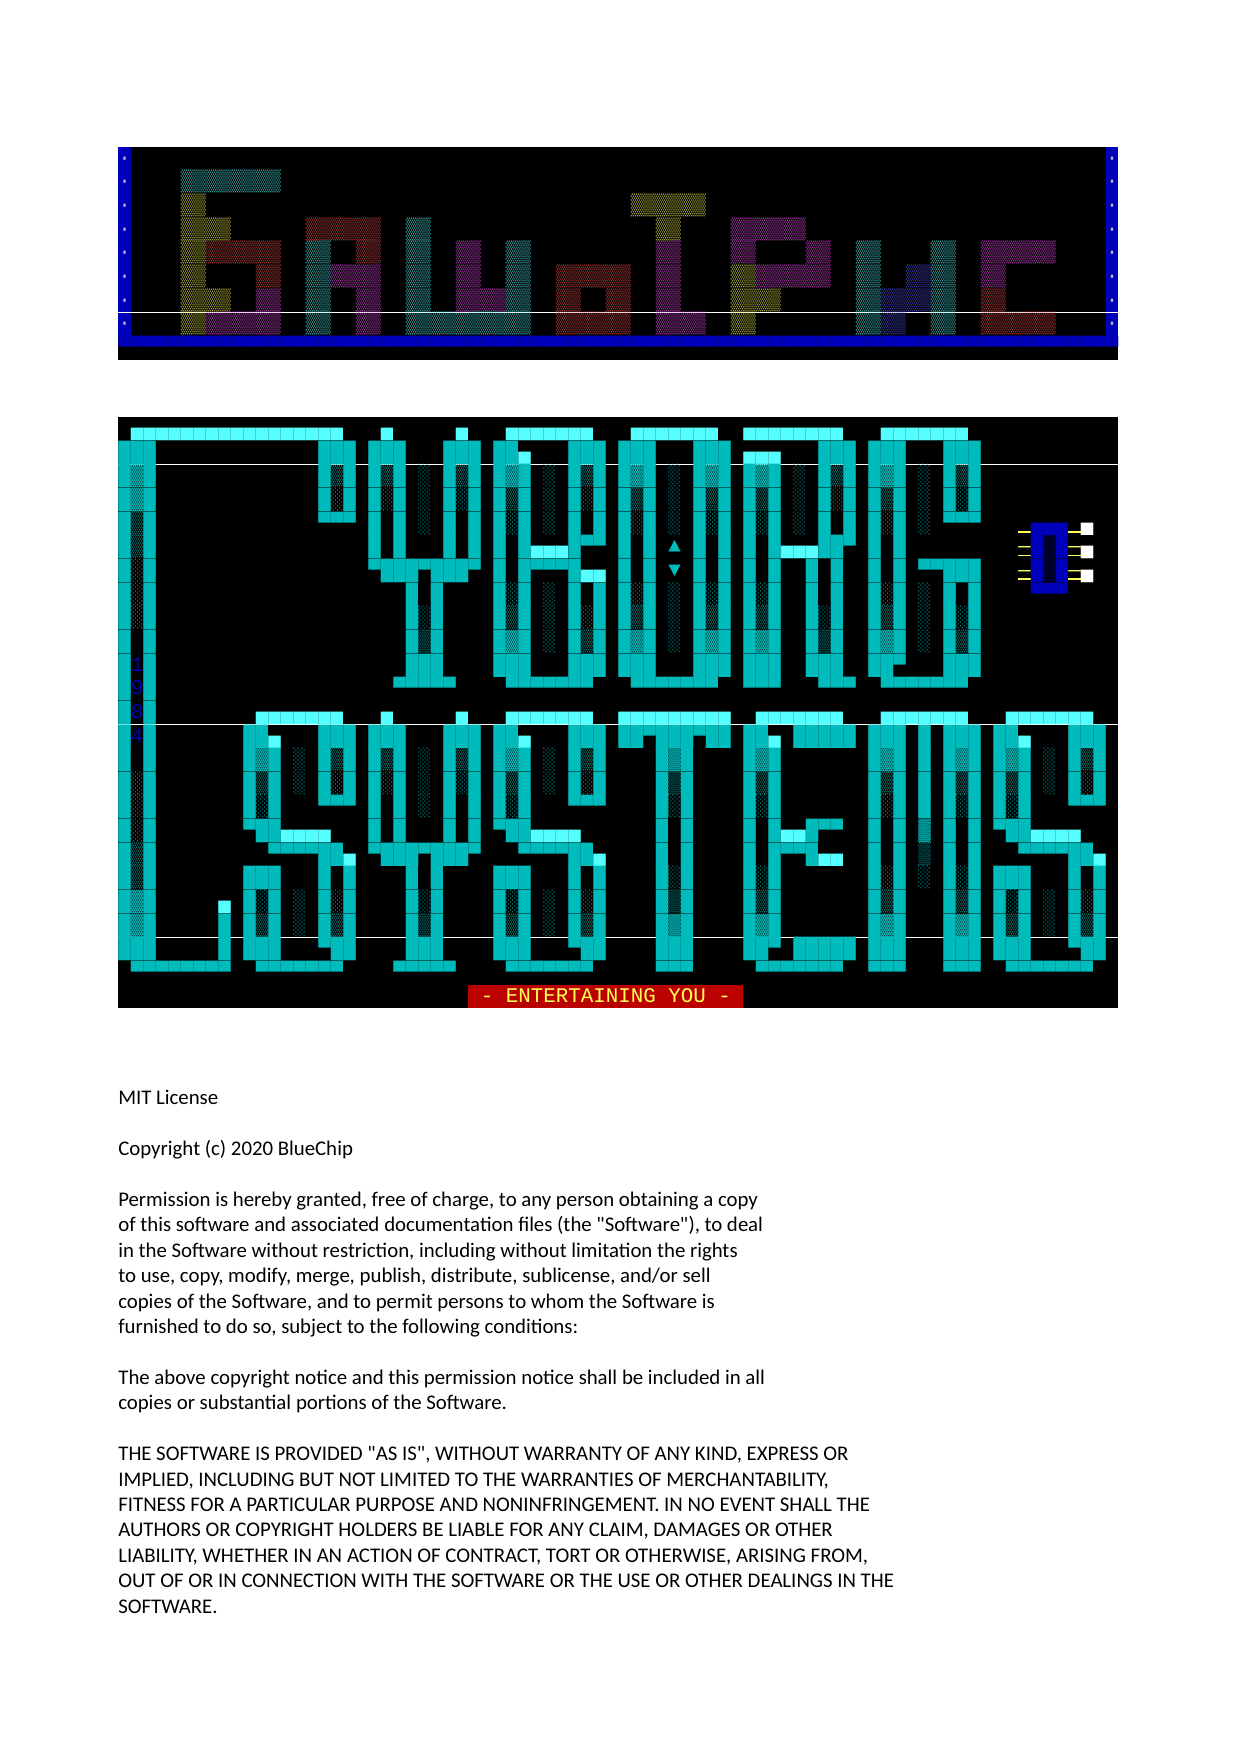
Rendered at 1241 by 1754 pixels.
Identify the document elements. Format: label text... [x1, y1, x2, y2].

text █1█ ███ ███ ███ ███ ███ ███ ███ ██▀ ███ [893, 654, 943, 677]
text in the Software without restriction, including without limitation the rights [118, 1237, 1122, 1262]
text ███ █ ███ ▀██ ███ ███ ▀██ ███ ██▀ █████ ███ ███ ███ ▀██ [118, 937, 1122, 961]
text █░█ █▒█ ░ █░█ █░█ ░ █░█ █▒█ ░ █░█ █▒█ █▒█ █▒█ █ █▒█ █▒█ ░ █░█ [156, 772, 243, 796]
text The above copyright notice and this permission notice shall be included in all [118, 1364, 1122, 1389]
text ▀▀▀▀▀▀▀▀▀▀▀▀▀▀▀▀▀▀▀▀▀▀▀▀▀▀▀▀▀▀▀▀▀▀▀▀▀▀▀▀▀▀▀▀▀▀▀▀▀▀▀▀▀▀▀▀▀▀▀▀▀▀▀▀▀▀▀▀▀▀▀▀▀▀▀▀▀▀▀▀ [118, 336, 1122, 360]
text █░█ █░█ █▒█ ░ █░█ █▒█ ░ █▒█ █▒█ █░█ █▒█ ░ █░█ [118, 606, 1122, 630]
text █░█ █ █ █░█ ░ █ █ █░█ ░ █░█ █░█ █ █ █░█ ░ █ █ ▀▀▀ [156, 583, 405, 606]
text copies of the Software, and to permit persons to whom the Software is [118, 1288, 1122, 1313]
text █ █ █▓█ ░ █▒█ █▒█ ░ █▒█ █▓█ ░ █▒█ █▓█ █▓█ █▓█ █ █▓█ █▓█ ░ █▒█ [118, 748, 1122, 772]
text of this software and associated documentation files (the "Software"), to deal [118, 1212, 1122, 1237]
text █░█ █ █ █░█ ░ █ █ █░█ ░ █░█ █░█ █ █ █░█ ░ █ █ ▀▀▀ [443, 583, 493, 606]
text ∙ ▒▒▒▒ ▒▒ ▒▒ ▒▒ ▒▒ ▒▒▒▒▒▒ ▒▒ ▒▒ ▒▒ ▒▒▒▒ ▒▒▒▒▒▒▒▒ ▒▒ ∙ [118, 289, 1122, 312]
text █▒█ ▀▀▀ █ █ ░ █ █ █░█ ░ █ █ █░█ ░ █░█ █░█ ░ █ █ █░█ ░ ▀▀▀ ▄▄▄ ▄ [156, 512, 368, 535]
text ▀▀▀▀▀▀▀▀ ▀▀▀▀▀▀▀ ▀▀▀▀▀ ▀▀▀▀▀▀▀ ▀▀▀ ▀▀▀▀▀▀▀ ▀▀▀ ▀▀▀ ▀▀▀▀▀▀▀ [118, 961, 1122, 985]
text ∙ ▒▒ ▒▒ ▒▒▒▒▒▒ ▒▒ ▒▒ ▒▒ ▒▒▒▒▒▒ ▒▒ ▒▒▒▒▒▒▒▒ ▒▒ ▒▒▒▒ ▒▒ ∙ [118, 265, 1122, 289]
text ∙ ▒▒▒▒ ▒▒▒▒▒▒ ▒▒ ▒▒ ▒▒▒▒▒▒ ∙ [118, 218, 1122, 241]
text █1█ ███ ███ ███ ███ ███ ███ ███ ██▀ ███ [656, 654, 693, 677]
text █▒█ ▀▀▀ █ █ ░ █ █ █░█ ░ █ █ █░█ ░ █░█ █░█ ░ █ █ █░█ ░ ▀▀▀ ▄▄▄ ▄ [906, 512, 1122, 535]
text SOFTWARE. [118, 1593, 1122, 1618]
text █░█ ▀███▀███▀ █ █▀▀▀█▄▄ █ █ ▼ █ █ █ █ █ █ █ █ ▀▀███ ―█▒█―▄ [118, 559, 1122, 583]
text ∙ ▒▒▒▒▒▒▒▒ ▒▒ ▒▒ ▒▒▒▒▒▒▒▒▒▒ ▒▒▒▒▒▒ ▒▒▒▒ ▒▒ ▒▒▒▒ ▒▒ ▒▒▒▒▒▒ ∙ [118, 312, 1122, 336]
text furnished to do so, subject to the following conditions: [118, 1313, 1122, 1339]
text █▓█ █ █▒█ ░ █▒█ █▒█ █▒█ ░ █▒█ █▓█ █▓█ █▓█ █▓█ █▒█ ░ █▒█ [443, 914, 493, 937]
text Copyright (c) 2020 BlueChip [118, 1135, 1122, 1161]
text █▓█ █ █▒█ ░ █▒█ █▒█ █▒█ ░ █▒█ █▓█ █▓█ █▓█ █▓█ █▒█ ░ █▒█ [693, 914, 743, 937]
text █4█ ██▄ ███ ███ ███ ██▄ ███ ██▀███▀██ ██▄ █████ ███ █ ███ ██▄ ███ [118, 724, 1122, 748]
text █▓█ ▄ █░█ ░ █░█ █░█ █░█ ░ █░█ █▒█ █▒█ █▒█ █▒█ █░█ ░ █░█ [118, 890, 1122, 914]
text ███ ███ ███ ███ ██▄ ███ ███ ███ ▄▄▄ ███ ███ ███ [981, 441, 1122, 464]
text █1█ ███ ███ ███ ███ ███ ███ ███ ██▀ ███ [981, 654, 1122, 677]
text █▓█ █ █▒█ ░ █▒█ █▒█ █▒█ ░ █▒█ █▓█ █▓█ █▓█ █▓█ █▒█ ░ █▒█ [606, 914, 655, 937]
text █░█ ▀██▄▄▄▄ █ █ █ █ ▀██▄▄▄▄ █ █ █ █▄▄█▀▀ █ █ ▓ █ █ ▀██▄▄▄▄ [118, 819, 1122, 843]
text █1█ ███ ███ ███ ███ ███ ███ ███ ██▀ ███ [156, 654, 405, 677]
text █▓█ █▒█ █▒█ ░ █▒█ █▓█ ░ █▒█ █▓█ ░ █▓█ █▓█ ░ █▒█ █▓█ ░ █▒█ [118, 464, 1122, 488]
text ∙ ▒▒ ▒▒▒▒▒▒ ∙ [118, 194, 1122, 218]
text ███ ███ ███ ███ ██▄ ███ ███ ███ ▄▄▄ ███ ███ ███ [156, 441, 318, 464]
text LIABILITY, WHETHER IN AN ACTION OF CONTRACT, TORT OR OTHERWISE, ARISING FROM, [118, 1542, 1122, 1567]
text █1█ ███ ███ ███ ███ ███ ███ ███ ██▀ ███ [531, 654, 568, 677]
text ███ ███ ███ ███ ██▄ ███ ███ ███ ▄▄▄ ███ ███ ███ [731, 441, 818, 464]
text █8█ ▄▄▄▄▄▄▄ ▄ ▄ ▄▄▄▄▄▄▄ ▄▄▄▄▄▄▄▄▄ ▄▄▄▄▄▄▄ ▄▄▄▄▄▄▄ ▄▄▄▄▄▄▄ [156, 701, 1122, 724]
text █▓█ █ █▒█ ░ █▒█ █▒█ █▒█ ░ █▒█ █▓█ █▓█ █▓█ █▓█ █▒█ ░ █▒█ [781, 914, 868, 937]
text █░█ █▒█ ░ █░█ █░█ ░ █░█ █▒█ ░ █░█ █▒█ █▒█ █▒█ █ █▒█ █▒█ ░ █░█ [781, 772, 868, 796]
text █▓█ █ █▒█ ░ █▒█ █▒█ █▒█ ░ █▒█ █▓█ █▓█ █▓█ █▓█ █▒█ ░ █▒█ [156, 914, 218, 937]
text █▒█ ▀▀▀▀██▄ ▀███▀███▀ ▀▀▀▀██▄ █ █ █ █▀▀█▄▄ █ █ ▒ █ █ ▀▀▀▀██▄ [981, 843, 1068, 866]
text █▒█ ███ █ █ █ █ ███ █ █ █░█ █░█ █░█ ░ █░█ ███ █ █ [118, 866, 1122, 890]
text █ █ █▒█ █▓█ ░ █▒█ █▓█ ░ █▓█ █▓█ █▒█ █▓█ ░ █▒█ [118, 630, 1122, 654]
text █▒█ ▀▀▀▀██▄ ▀███▀███▀ ▀▀▀▀██▄ █ █ █ █▀▀█▄▄ █ █ ▒ █ █ ▀▀▀▀██▄ [593, 843, 655, 866]
text ∙ ▒▒▒▒▒▒▒▒ ∙ [118, 171, 1122, 194]
text Permission is hereby granted, free of charge, to any person obtaining a copy [118, 1186, 1122, 1212]
text ███ ███ ███ ███ ██▄ ███ ███ ███ ▄▄▄ ███ ███ ███ [518, 441, 568, 464]
text █1█ ███ ███ ███ ███ ███ ███ ███ ██▀ ███ [443, 654, 493, 677]
text ▄▄▄▄▄▄▄▄▄▄▄▄▄▄▄▄▄ ▄ ▄ ▄▄▄▄▄▄▄ ▄▄▄▄▄▄▄ ▄▄▄▄▄▄▄▄ ▄▄▄▄▄▄▄ [118, 417, 1122, 441]
text █▒█ ▀▀▀▀██▄ ▀███▀███▀ ▀▀▀▀██▄ █ █ █ █▀▀█▄▄ █ █ ▒ █ █ ▀▀▀▀██▄ [156, 843, 318, 866]
text █▓█ █ █▒█ ░ █▒█ █▒█ █▒█ ░ █▒█ █▓█ █▓█ █▓█ █▓█ █▒█ ░ █▒█ [356, 914, 405, 937]
text copies or substantial portions of the Software. [118, 1389, 1122, 1415]
text █░█ █ █ █░█ ░ █ █ █░█ ░ █░█ █░█ █ █ █░█ ░ █ █ ▀▀▀ [981, 583, 1122, 606]
text █▓█ █░█ █░█ ░ █░█ █▒█ ░ █░█ █▒█ ░ █▒█ █▒█ ░ █░█ █▒█ ░ █░█ [118, 488, 1122, 512]
text to use, copy, modify, merge, publish, distribute, sublicense, and/or sell [118, 1262, 1122, 1288]
text - ENTERTAINING YOU - [118, 985, 1122, 1008]
text THE SOFTWARE IS PROVIDED "AS IS", WITHOUT WARRANTY OF ANY KIND, EXPRESS OR [118, 1440, 1122, 1466]
text █░█ █░█ ▀▀▀ █ █ ░ █ █ █░█ ▀▀▀ █░█ █░█ █░█ █ █░█ █░█ ▀▀▀ [118, 796, 1122, 819]
text █▒█ ▀▀▀▀██▄ ▀███▀███▀ ▀▀▀▀██▄ █ █ █ █▀▀█▄▄ █ █ ▒ █ █ ▀▀▀▀██▄ [468, 843, 568, 866]
text MIT License [118, 1084, 1122, 1110]
text █9█ ▀▀▀▀▀ ▀▀▀▀▀▀▀ ▀▀▀▀▀▀▀ ▀▀▀ ▀▀▀ ▀▀▀▀▀▀▀ [118, 677, 1122, 701]
text █▒█ █ █ █ █ █ █▄▄▄█▀▀ █ █ ▲ █ █ █ █▄▄▄██▀ █ █ ―█▒█―▄ [118, 535, 1122, 559]
text AUTHORS OR COPYRIGHT HOLDERS BE LIABLE FOR ANY CLAIM, DAMAGES OR OTHER [118, 1517, 1122, 1542]
text IMPLIED, INCLUDING BUT NOT LIMITED TO THE WARRANTIES OF MERCHANTABILITY, [118, 1466, 1122, 1491]
text FITNESS FOR A PARTICULAR PURPOSE AND NONINFRINGEMENT. IN NO EVENT SHALL THE [118, 1491, 1122, 1517]
text ∙ ∙ [118, 147, 1122, 171]
text OUT OF OR IN CONNECTION WITH THE SOFTWARE OR THE USE OR OTHER DEALINGS IN THE [118, 1567, 1122, 1593]
text ∙ ▒▒▒▒▒▒▒▒ ▒▒ ▒▒ ▒▒ ▒▒ ▒▒ ▒▒ ▒▒ ▒▒ ▒▒ ▒▒ ▒▒▒▒▒▒ ∙ [118, 241, 1122, 265]
